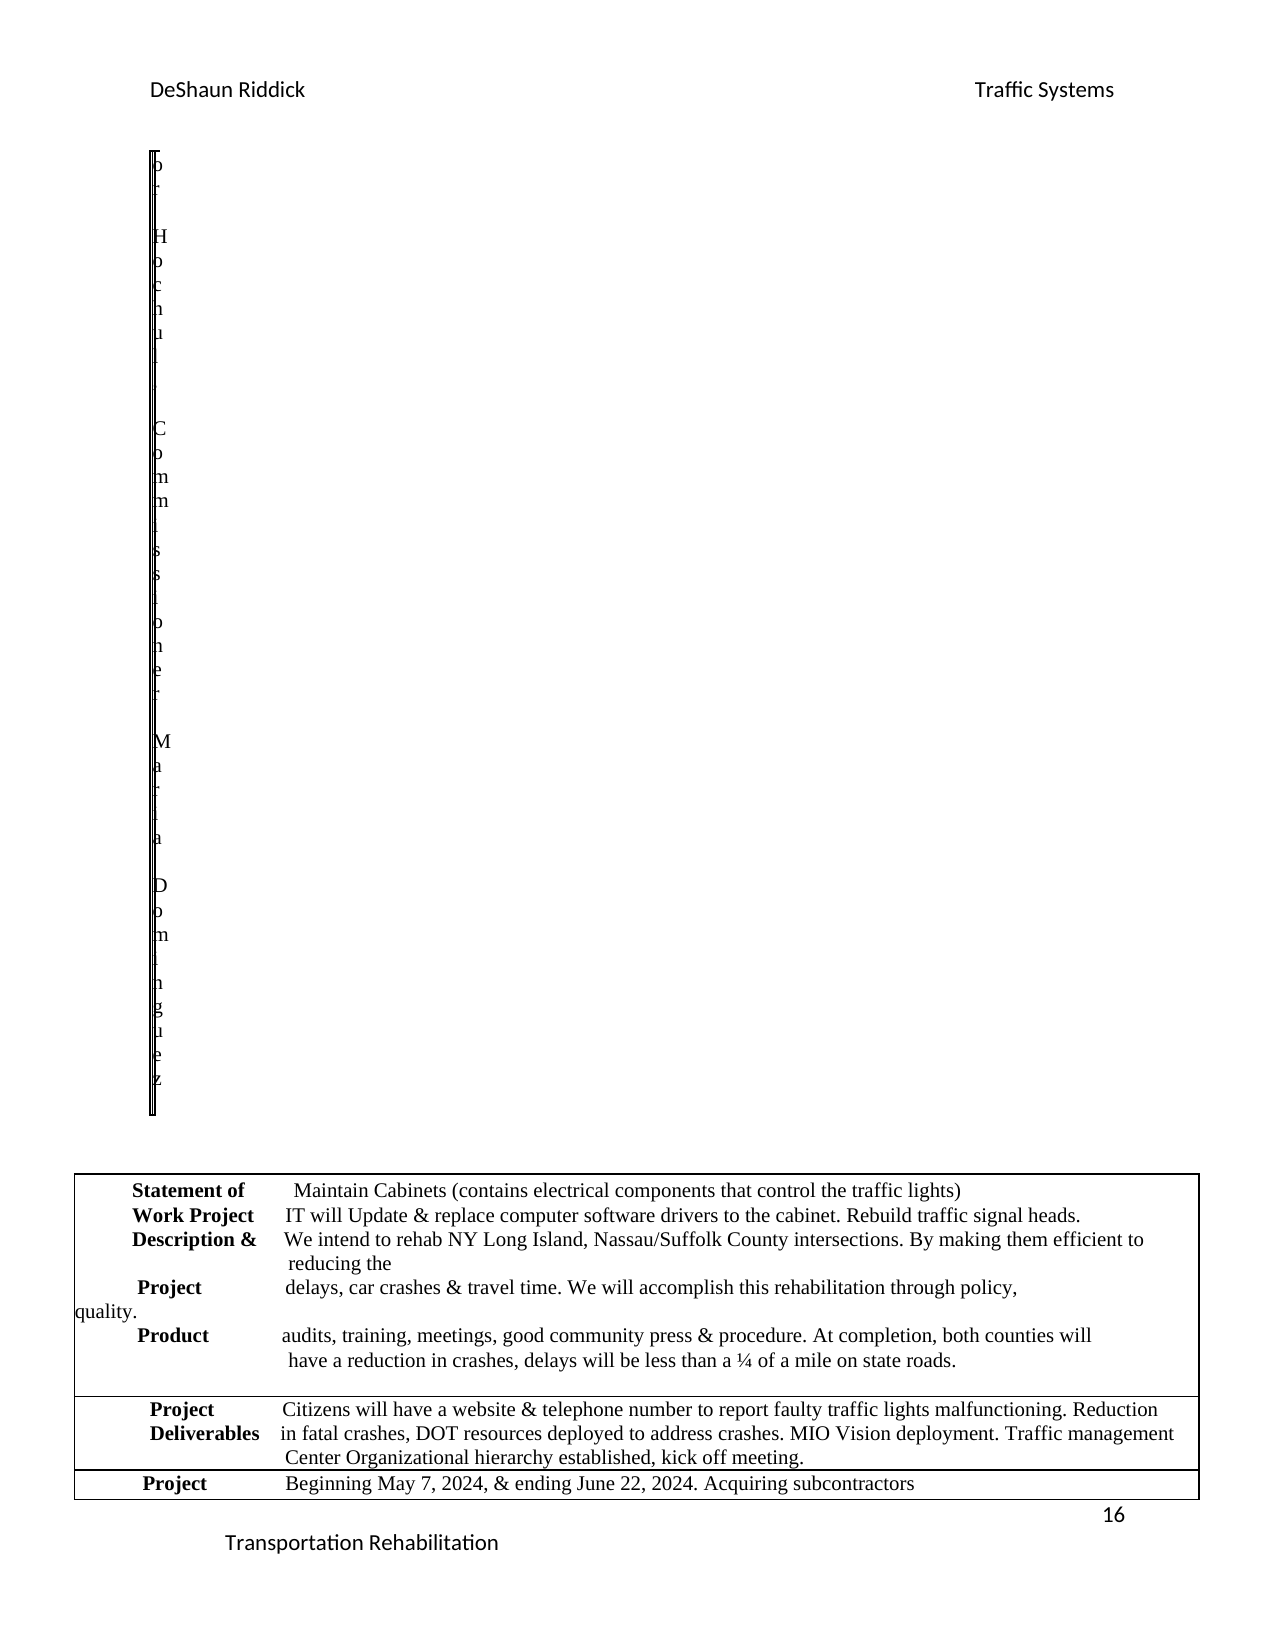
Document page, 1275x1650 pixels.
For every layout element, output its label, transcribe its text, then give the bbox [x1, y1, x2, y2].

table_cell Project Beginning May 7, 2024, & ending June 22, 2024. Acquiring subcontractors [75, 1471, 1198, 1498]
table_cell Project Citizens will have a website & telephone number to report faulty traffic lights malfunctioning. Reduction Deliverables in fatal crashes, DOT resources deployed to address crashes. MIO Vision deployment. Traffic management Center Organizational hierarchy established, kick off meeting. [75, 1397, 1198, 1469]
table_header Statement of Maintain Cabinets (contains electrical components that control the traffic lights) Work Project IT will Update & replace computer software drivers to the cabinet. Rebuild traffic signal heads. Description & We intend to rehab NY Long Island, Nassau/Suffolk County intersections. By making them efficient to reducing the Project delays, car crashes & travel time. We will accomplish this rehabilitation through policy, quality. Product audits, training, meetings, good community press & procedure. At completion, both counties will have a reduction in crashes, delays will be less than a ¼ of a mile on state roads. [75, 1175, 1198, 1396]
